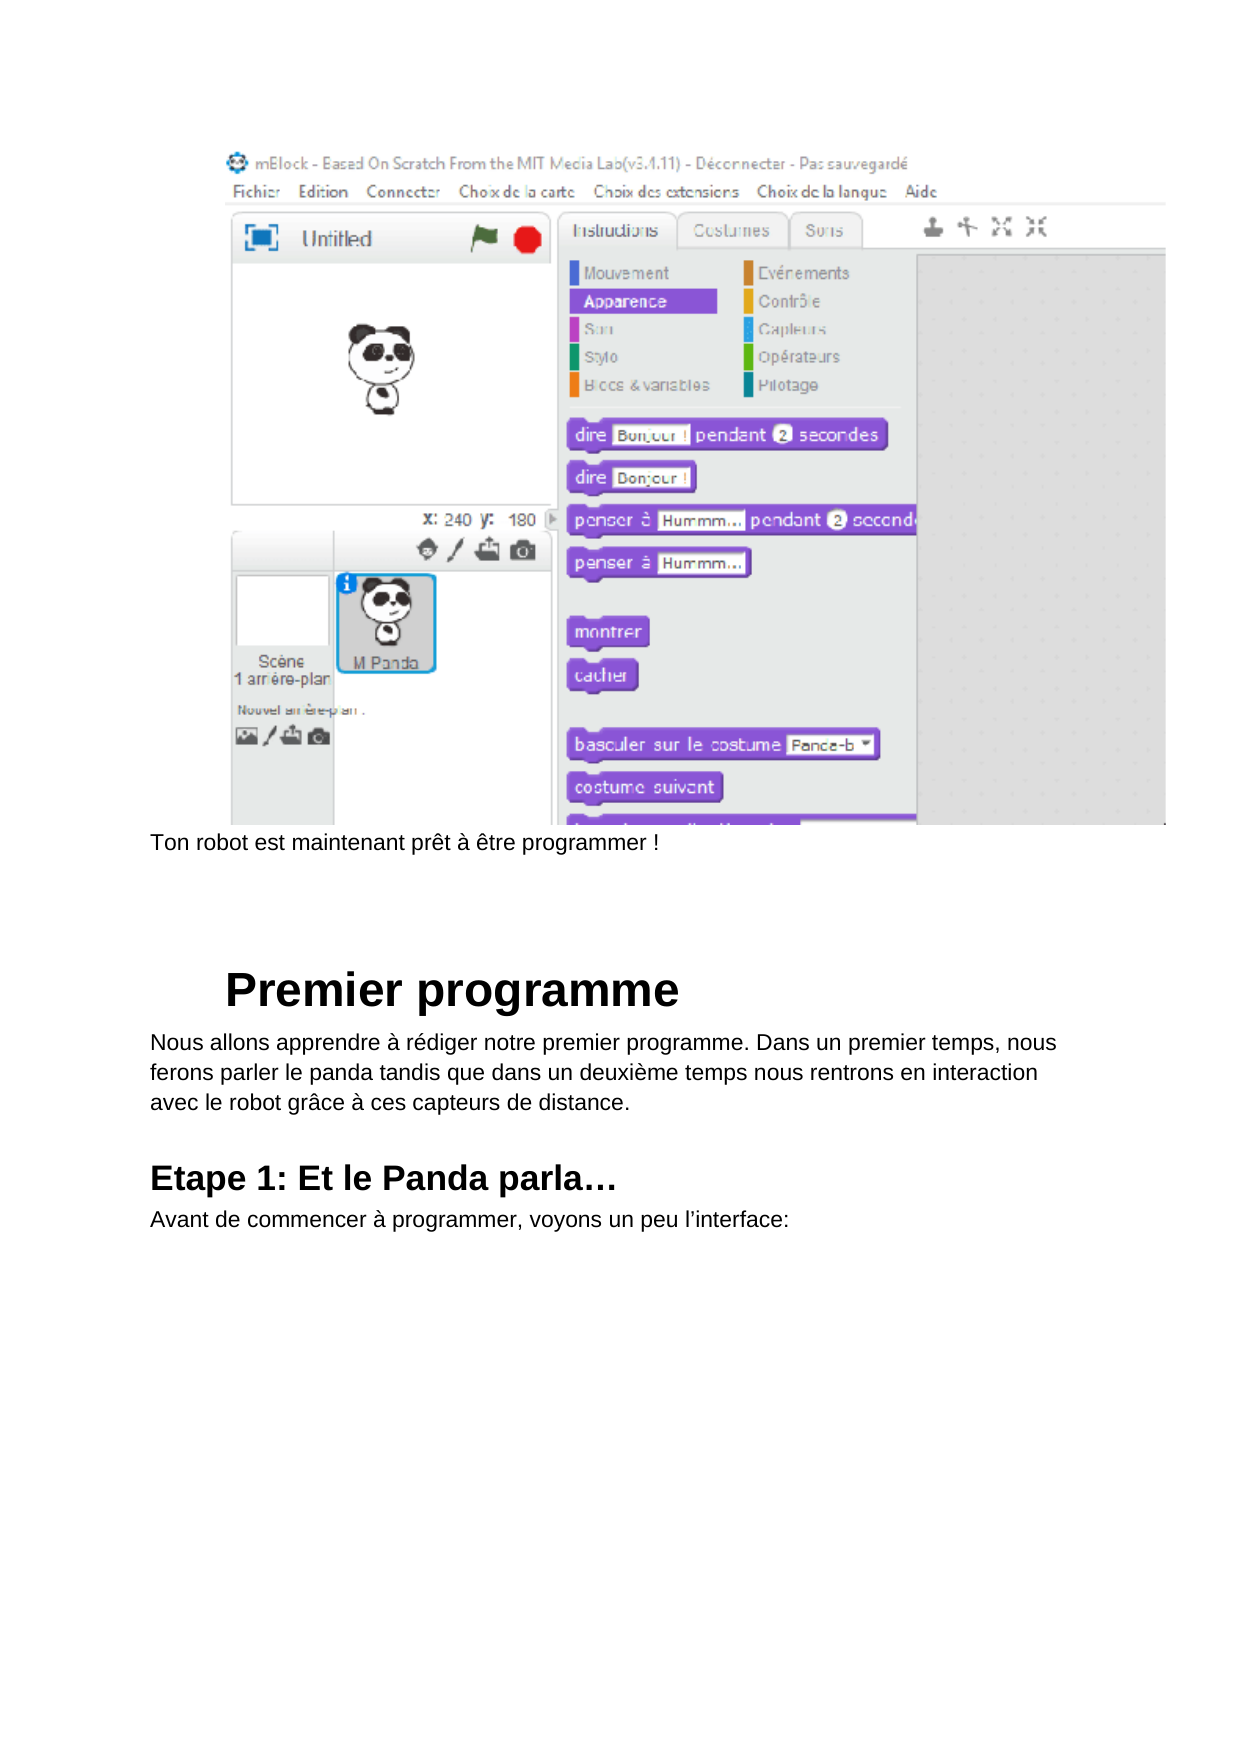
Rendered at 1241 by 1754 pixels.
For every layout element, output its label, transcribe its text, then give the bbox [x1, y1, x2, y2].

text Avant de commencer à programmer, voyons un peu l’interface: [150, 1206, 1090, 1232]
subtitle Premier programme [150, 961, 1090, 1016]
text Ton robot est maintenant prêt à être programmer ! [150, 829, 1090, 855]
subtitle Etape 1: Et le Panda parla… [150, 1157, 1090, 1198]
text Nous allons apprendre à rédiger notre premier programme. Dans un premier temps, nous ferons parler le panda tandis que dans un deuxième temps nous rentrons en interaction avec le robot grâce à ces capteurs de distance. [150, 1029, 1090, 1116]
picture [225, 150, 1166, 825]
